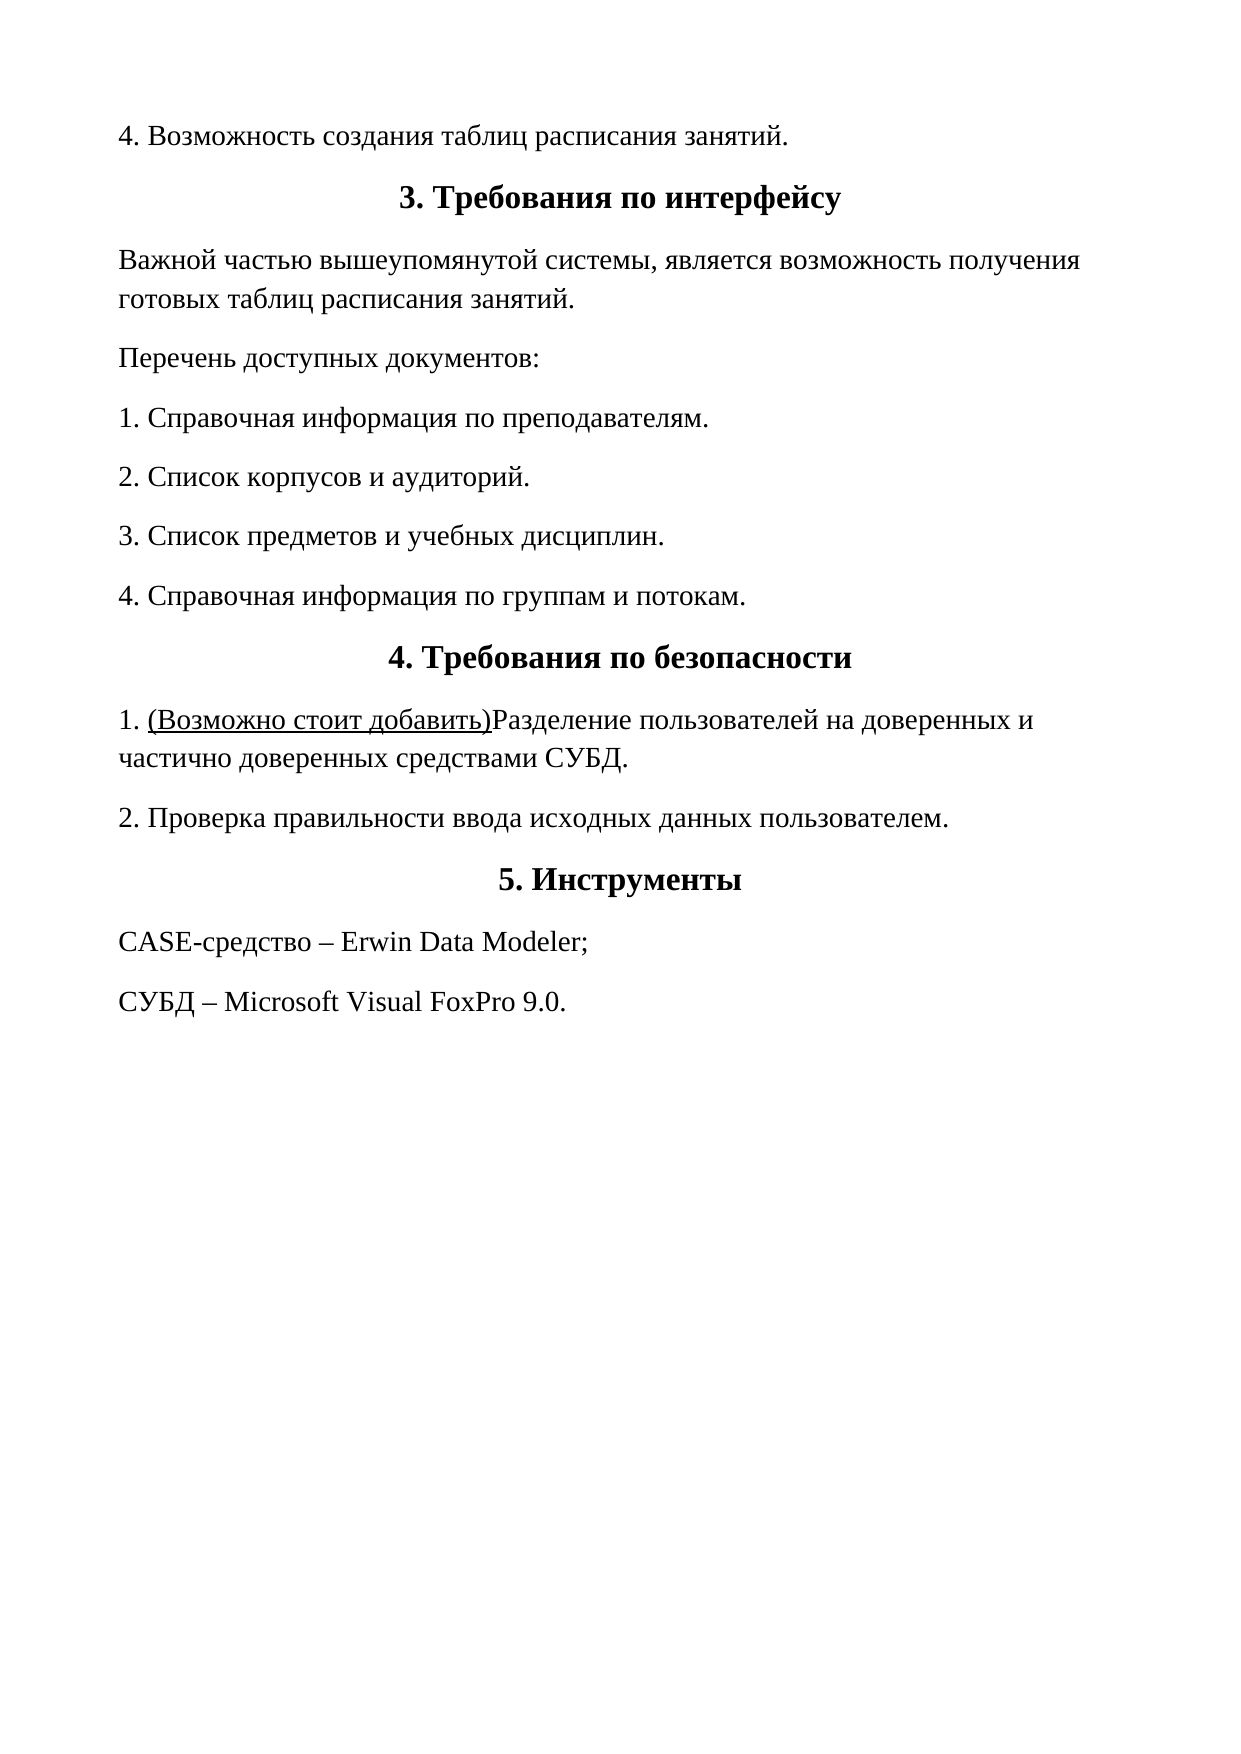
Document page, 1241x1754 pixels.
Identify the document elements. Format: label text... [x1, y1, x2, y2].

text 1. (Возможно стоит добавить)Разделение пользователей на доверенных и частично доверенных средствами СУБД. [118, 702, 1122, 774]
text 4. Возможность создания таблиц расписания занятий. [118, 118, 1122, 152]
text CASE-средство – Erwin Data Modeler; [118, 924, 1122, 958]
text 4. Справочная информация по группам и потокам. [118, 578, 1122, 611]
text 2. Список корпусов и аудиторий. [118, 459, 1122, 493]
text 5. Инструменты [118, 859, 1122, 898]
text 3. Список предметов и учебных дисциплин. [118, 518, 1122, 552]
text 4. Требования по безопасности [118, 637, 1122, 676]
text СУБД – Microsoft Visual FoxPro 9.0. [118, 984, 1122, 1017]
text 1. Справочная информация по преподавателям. [118, 400, 1122, 433]
text 3. Требования по интерфейсу [118, 177, 1122, 216]
text Перечень доступных документов: [118, 340, 1122, 374]
text 2. Проверка правильности ввода исходных данных пользователем. [118, 800, 1122, 833]
text Важной частью вышеупомянутой системы, является возможность получения готовых таблиц расписания занятий. [118, 242, 1122, 314]
